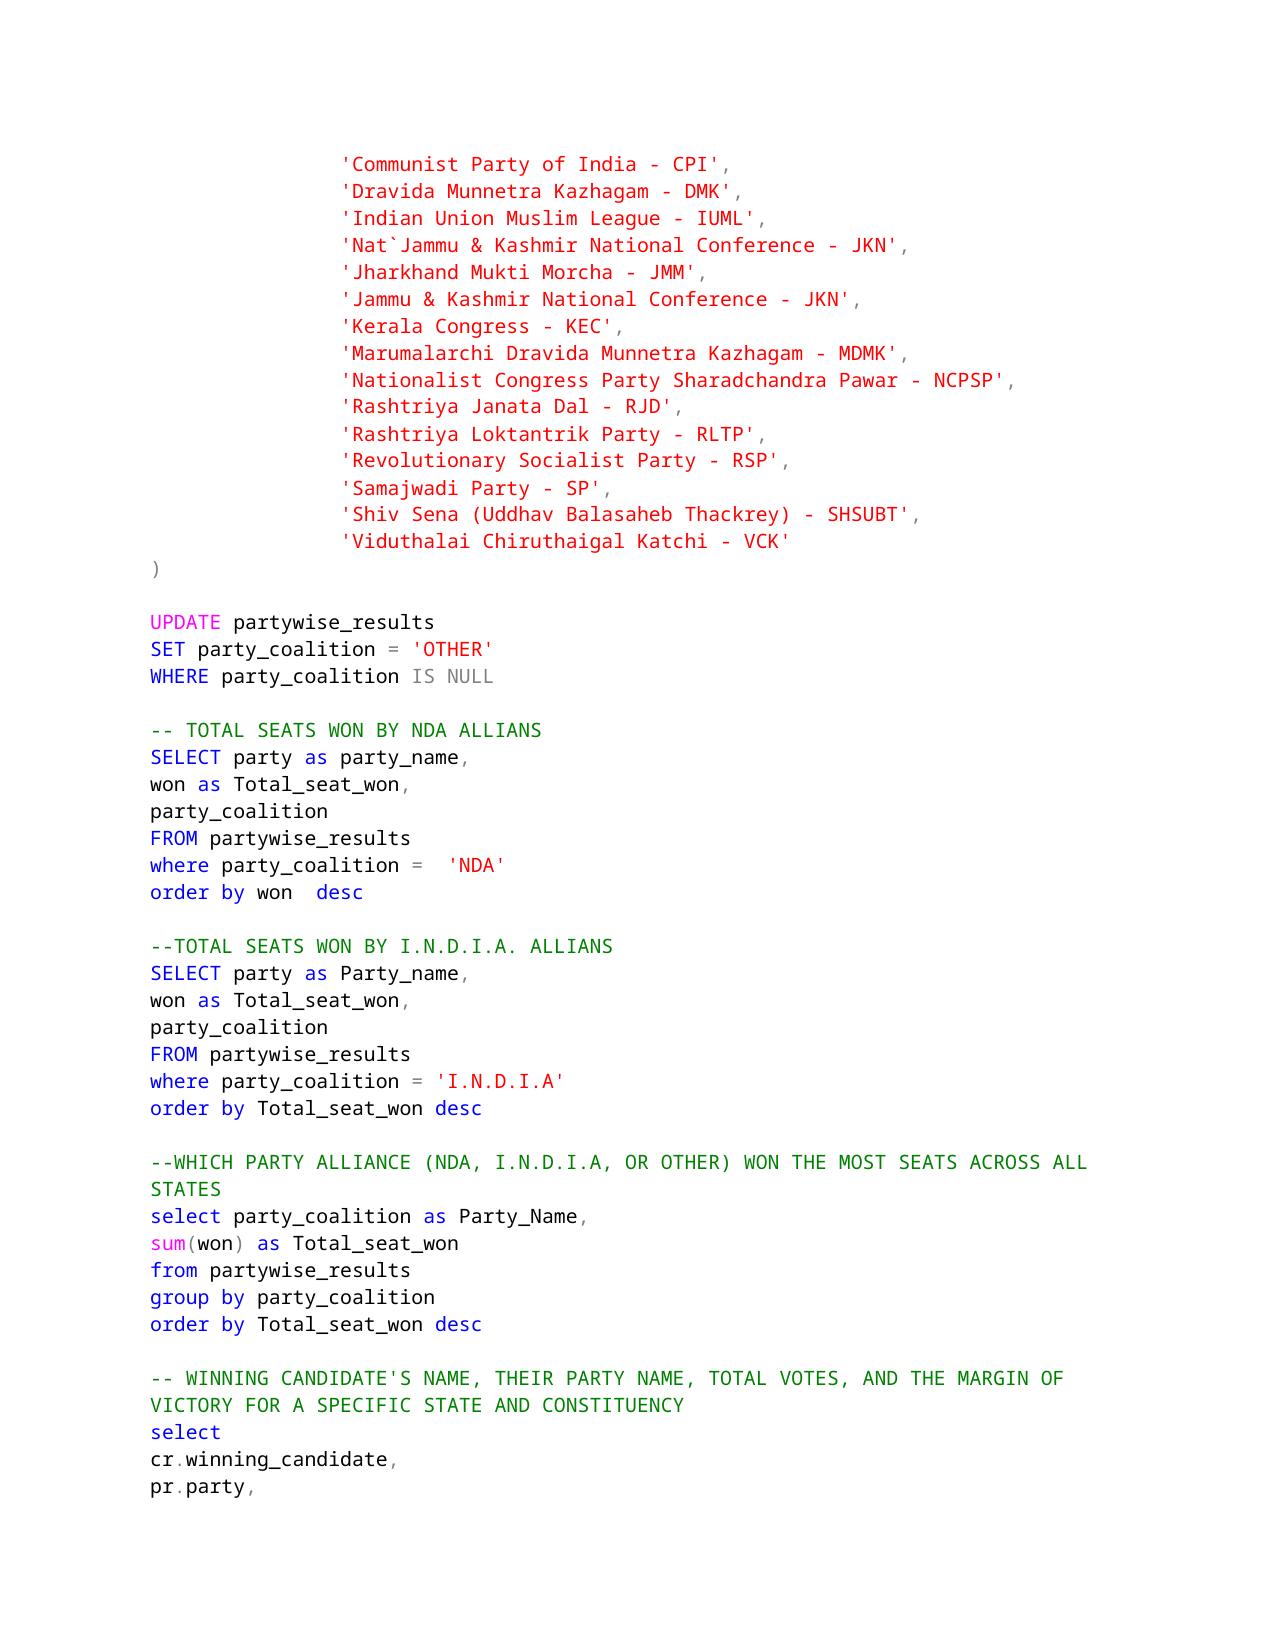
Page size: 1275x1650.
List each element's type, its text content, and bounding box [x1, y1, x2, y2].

text sum(won) as Total_seat_won [150, 1229, 1125, 1256]
text party_coalition [150, 797, 1125, 824]
text SELECT party as Party_name, [150, 959, 1125, 986]
text 'Jharkhand Mukti Morcha - JMM', [150, 258, 1125, 285]
text UPDATE partywise_results [150, 609, 1125, 636]
text 'Nationalist Congress Party Sharadchandra Pawar - NCPSP', [150, 366, 1125, 393]
text 'Dravida Munnetra Kazhagam - DMK', [150, 177, 1125, 204]
text 'Viduthalai Chiruthaigal Katchi - VCK' [150, 528, 1125, 555]
text from partywise_results [150, 1256, 1125, 1283]
text cr.winning_candidate, [150, 1445, 1125, 1472]
text order by Total_seat_won desc [150, 1310, 1125, 1337]
text -- WINNING CANDIDATE'S NAME, THEIR PARTY NAME, TOTAL VOTES, AND THE MARGIN OF VICTORY FOR A SPECIFIC STATE AND CONSTITUENCY [150, 1364, 1125, 1418]
text 'Jammu & Kashmir National Conference - JKN', [150, 285, 1125, 312]
text 'Rashtriya Janata Dal - RJD', [150, 393, 1125, 420]
text 'Nat`Jammu & Kashmir National Conference - JKN', [150, 231, 1125, 258]
text party_coalition [150, 1013, 1125, 1040]
text ) [150, 555, 1125, 582]
text --WHICH PARTY ALLIANCE (NDA, I.N.D.I.A, OR OTHER) WON THE MOST SEATS ACROSS ALL STATES [150, 1148, 1125, 1202]
text select party_coalition as Party_Name, [150, 1202, 1125, 1229]
text --TOTAL SEATS WON BY I.N.D.I.A. ALLIANS [150, 932, 1125, 959]
text 'Samajwadi Party - SP', [150, 474, 1125, 501]
text won as Total_seat_won, [150, 771, 1125, 797]
text select [150, 1418, 1125, 1445]
text SET party_coalition = 'OTHER' [150, 636, 1125, 663]
text 'Marumalarchi Dravida Munnetra Kazhagam - MDMK', [150, 339, 1125, 366]
text where party_coalition = 'I.N.D.I.A' [150, 1067, 1125, 1094]
text 'Shiv Sena (Uddhav Balasaheb Thackrey) - SHSUBT', [150, 501, 1125, 528]
text won as Total_seat_won, [150, 986, 1125, 1013]
text pr.party, [150, 1472, 1125, 1499]
text -- TOTAL SEATS WON BY NDA ALLIANS [150, 717, 1125, 743]
text WHERE party_coalition IS NULL [150, 663, 1125, 689]
text order by Total_seat_won desc [150, 1094, 1125, 1121]
text SELECT party as party_name, [150, 743, 1125, 771]
text 'Revolutionary Socialist Party - RSP', [150, 447, 1125, 474]
text order by won desc [150, 878, 1125, 905]
text 'Kerala Congress - KEC', [150, 312, 1125, 339]
text 'Communist Party of India - CPI', [150, 150, 1125, 177]
text 'Indian Union Muslim League - IUML', [150, 204, 1125, 231]
text FROM partywise_results [150, 824, 1125, 851]
text 'Rashtriya Loktantrik Party - RLTP', [150, 420, 1125, 447]
text FROM partywise_results [150, 1040, 1125, 1067]
text where party_coalition = 'NDA' [150, 851, 1125, 878]
text group by party_coalition [150, 1283, 1125, 1310]
